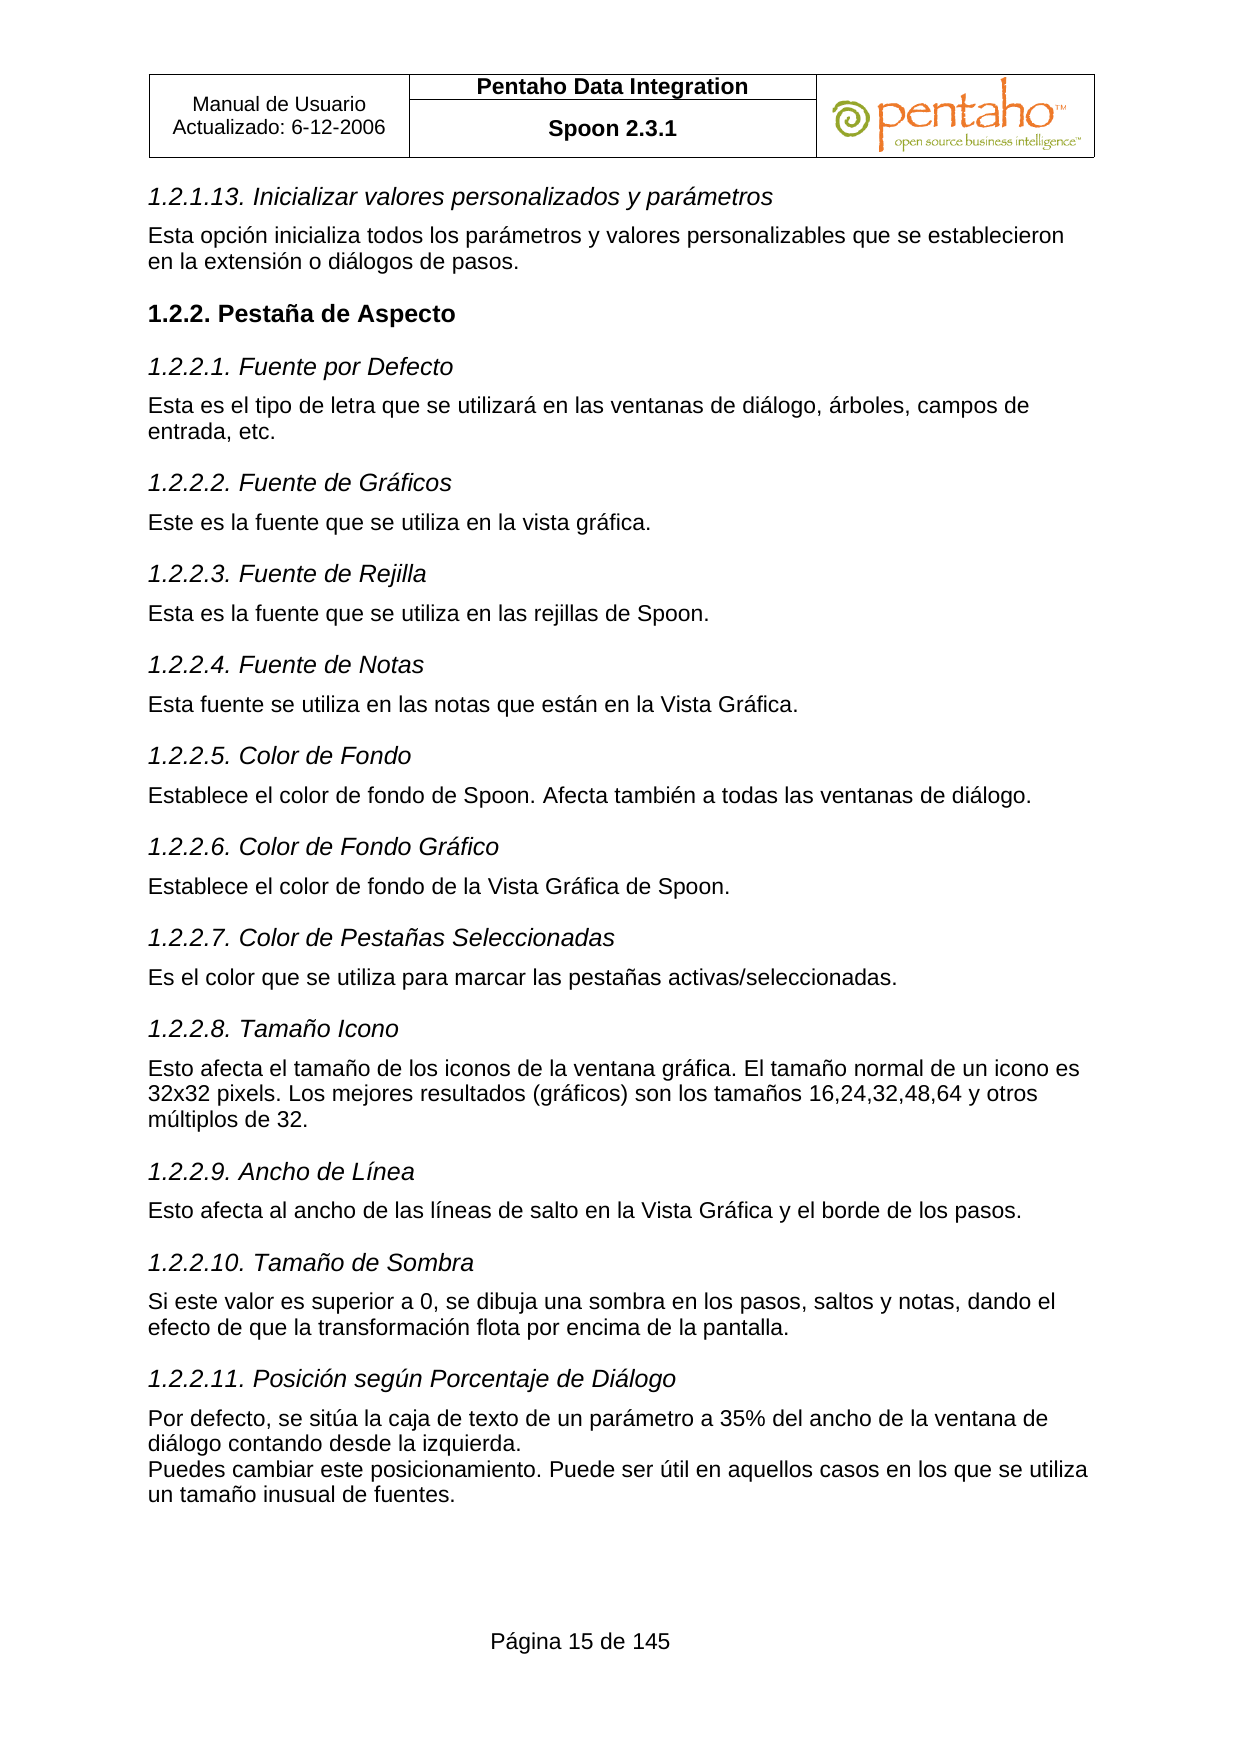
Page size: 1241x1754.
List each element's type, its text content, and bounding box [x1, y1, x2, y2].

text Puedes cambiar este posicionamiento. Puede ser útil en aquellos casos en los que se utiliza un tamaño inusual de fuentes. [148, 1456, 1092, 1507]
text Esta es la fuente que se utiliza en las rejillas de Spoon. [148, 600, 1092, 626]
subtitle Ancho de Línea [148, 1157, 1092, 1185]
subtitle Color de Fondo Gráfico [148, 833, 1092, 861]
subtitle Fuente de Gráficos [148, 469, 1092, 497]
subtitle Pestaña de Aspecto [148, 299, 1092, 327]
text Es el color que se utiliza para marcar las pestañas activas/seleccionadas. [148, 964, 1092, 990]
subtitle Color de Fondo [148, 742, 1092, 770]
subtitle Fuente por Defecto [148, 352, 1092, 380]
subtitle Inicializar valores personalizados y parámetros [148, 183, 1092, 211]
subtitle Tamaño de Sombra [148, 1248, 1092, 1276]
text Esto afecta el tamaño de los iconos de la ventana gráfica. El tamaño normal de un icono es 32x32 pixels. Los mejores resultados (gráficos) son los tamaños 16,24,32,48,64 y otros múltiplos de 32. [148, 1056, 1092, 1132]
text Esto afecta al ancho de las líneas de salto en la Vista Gráfica y el borde de los pasos. [148, 1198, 1092, 1223]
text Por defecto, se sitúa la caja de texto de un parámetro a 35% del ancho de la ventana de diálogo contando desde la izquierda. [148, 1405, 1092, 1456]
text Establece el color de fondo de Spoon. Afecta también a todas las ventanas de diálogo. [148, 782, 1092, 808]
text Si este valor es superior a 0, se dibuja una sombra en los pasos, saltos y notas, dando el efecto de que la transformación flota por encima de la pantalla. [148, 1289, 1092, 1340]
subtitle Posición según Porcentaje de Diálogo [148, 1365, 1092, 1393]
subtitle Color de Pestañas Seleccionadas [148, 924, 1092, 952]
text Este es la fuente que se utiliza en la vista gráfica. [148, 509, 1092, 535]
text Esta fuente se utiliza en las notas que están en la Vista Gráfica. [148, 691, 1092, 717]
subtitle Fuente de Rejilla [148, 560, 1092, 588]
text Esta opción inicializa todos los parámetros y valores personalizables que se establecieron en la extensión o diálogos de pasos. [148, 223, 1092, 274]
text Establece el color de fondo de la Vista Gráfica de Spoon. [148, 873, 1092, 899]
subtitle Fuente de Notas [148, 651, 1092, 679]
subtitle Tamaño Icono [148, 1015, 1092, 1043]
text Esta es el tipo de letra que se utilizará en las ventanas de diálogo, árboles, campos de entrada, etc. [148, 393, 1092, 444]
